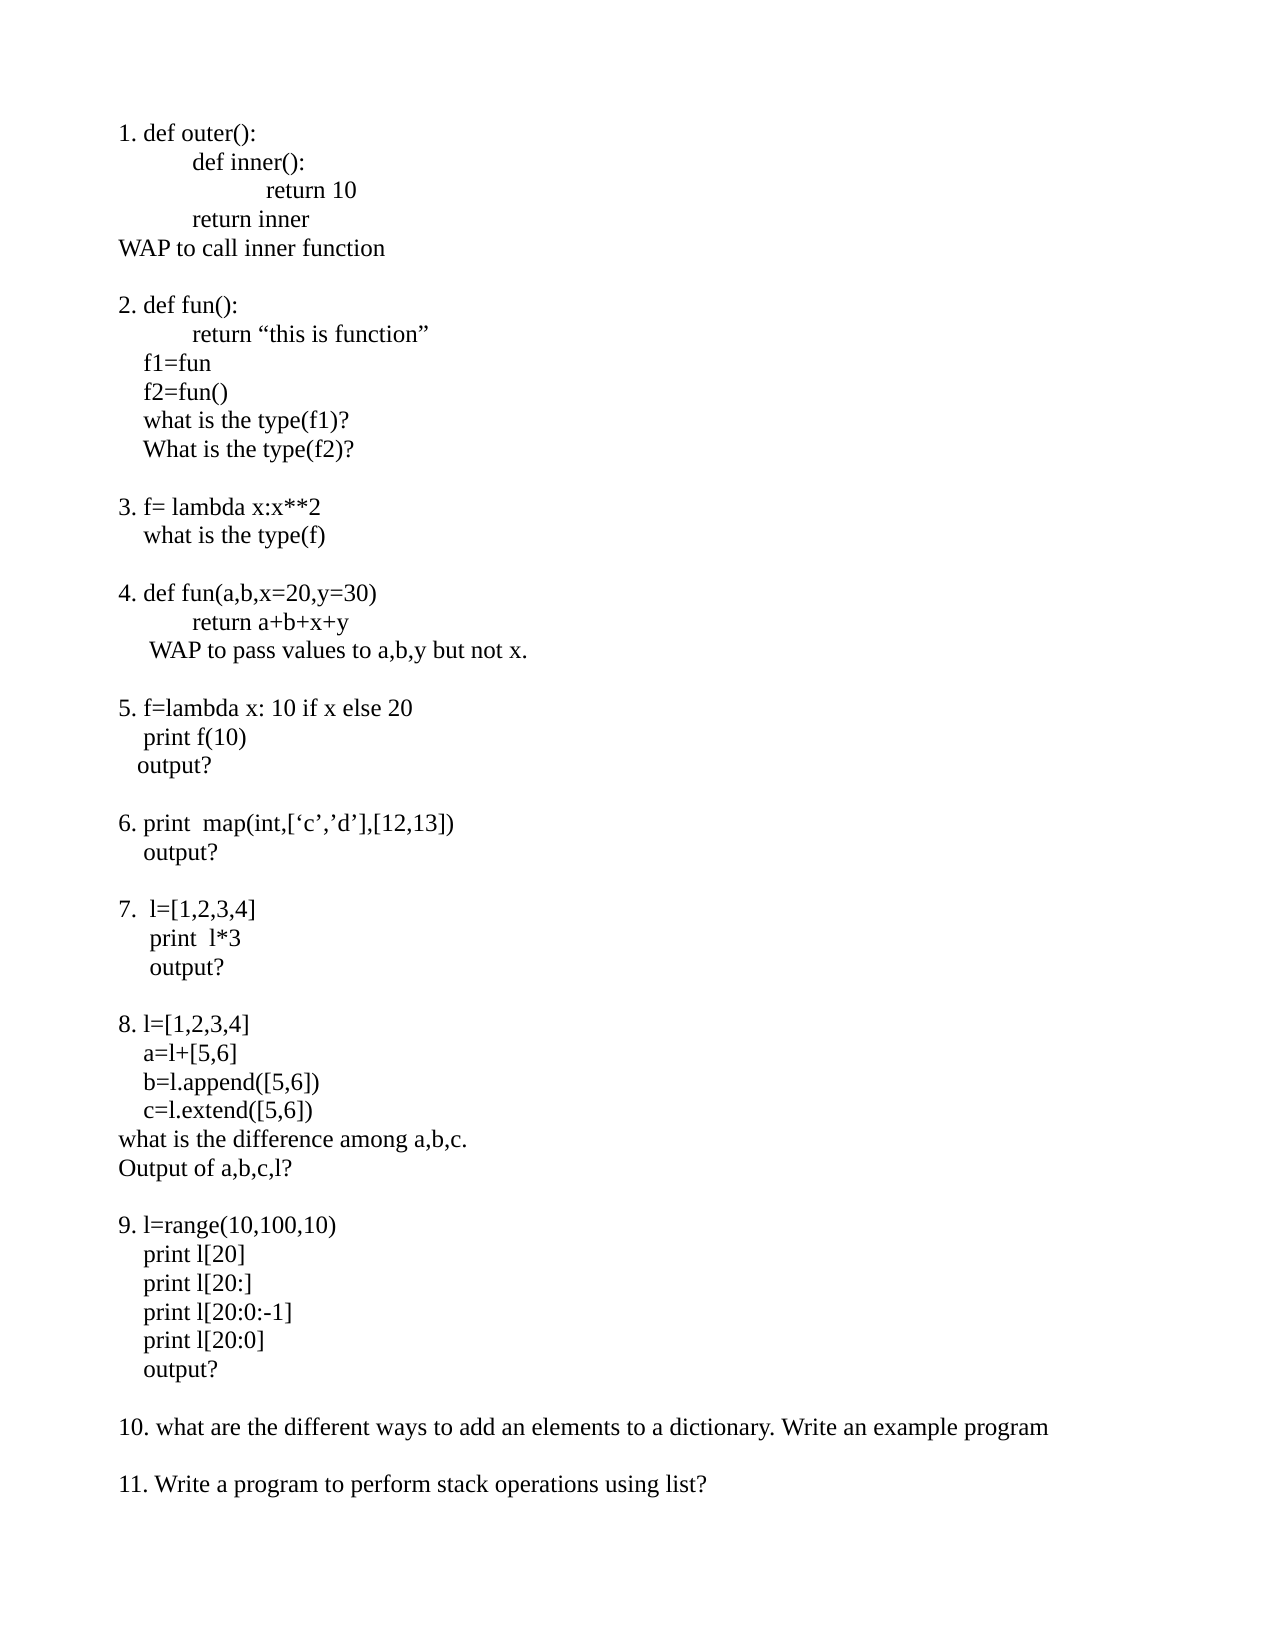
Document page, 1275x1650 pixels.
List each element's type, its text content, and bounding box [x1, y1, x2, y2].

text 6. print map(int,[‘c’,’d’],[12,13]) [118, 808, 1157, 837]
text print l*3 [118, 923, 1157, 952]
text print l[20:0] [118, 1326, 1157, 1354]
text print l[20:] [118, 1268, 1157, 1297]
text 3. f= lambda x:x**2 [118, 492, 1157, 521]
text def inner(): [118, 147, 1157, 176]
text print f(10) [118, 722, 1157, 751]
text f1=fun [118, 348, 1157, 377]
text WAP to call inner function [118, 233, 1157, 262]
text 11. Write a program to perform stack operations using list? [118, 1469, 1157, 1498]
text 8. l=[1,2,3,4] [118, 1009, 1157, 1038]
text Output of a,b,c,l? [118, 1153, 1157, 1182]
text what is the type(f1)? [118, 406, 1157, 434]
text b=l.append([5,6]) [118, 1067, 1157, 1096]
text a=l+[5,6] [118, 1038, 1157, 1067]
text 1. def outer(): [118, 118, 1157, 147]
text return 10 [118, 176, 1157, 204]
text f2=fun() [118, 377, 1157, 406]
text c=l.extend([5,6]) [118, 1096, 1157, 1124]
text 5. f=lambda x: 10 if x else 20 [118, 693, 1157, 722]
text return “this is function” [118, 319, 1157, 348]
text 7. l=[1,2,3,4] [118, 894, 1157, 923]
text 9. l=range(10,100,10) [118, 1211, 1157, 1239]
text 2. def fun(): [118, 291, 1157, 319]
text what is the type(f) [118, 521, 1157, 549]
text output? [118, 1354, 1157, 1383]
text print l[20:0:-1] [118, 1297, 1157, 1326]
text print l[20] [118, 1239, 1157, 1268]
text WAP to pass values to a,b,y but not x. [118, 636, 1157, 664]
text output? [118, 837, 1157, 866]
text output? [118, 952, 1157, 981]
text return a+b+x+y [118, 607, 1157, 636]
text What is the type(f2)? [118, 434, 1157, 463]
text 4. def fun(a,b,x=20,y=30) [118, 578, 1157, 607]
text what is the difference among a,b,c. [118, 1124, 1157, 1153]
text output? [118, 751, 1157, 779]
text 10. what are the different ways to add an elements to a dictionary. Write an example program [118, 1412, 1157, 1441]
text return inner [118, 204, 1157, 233]
